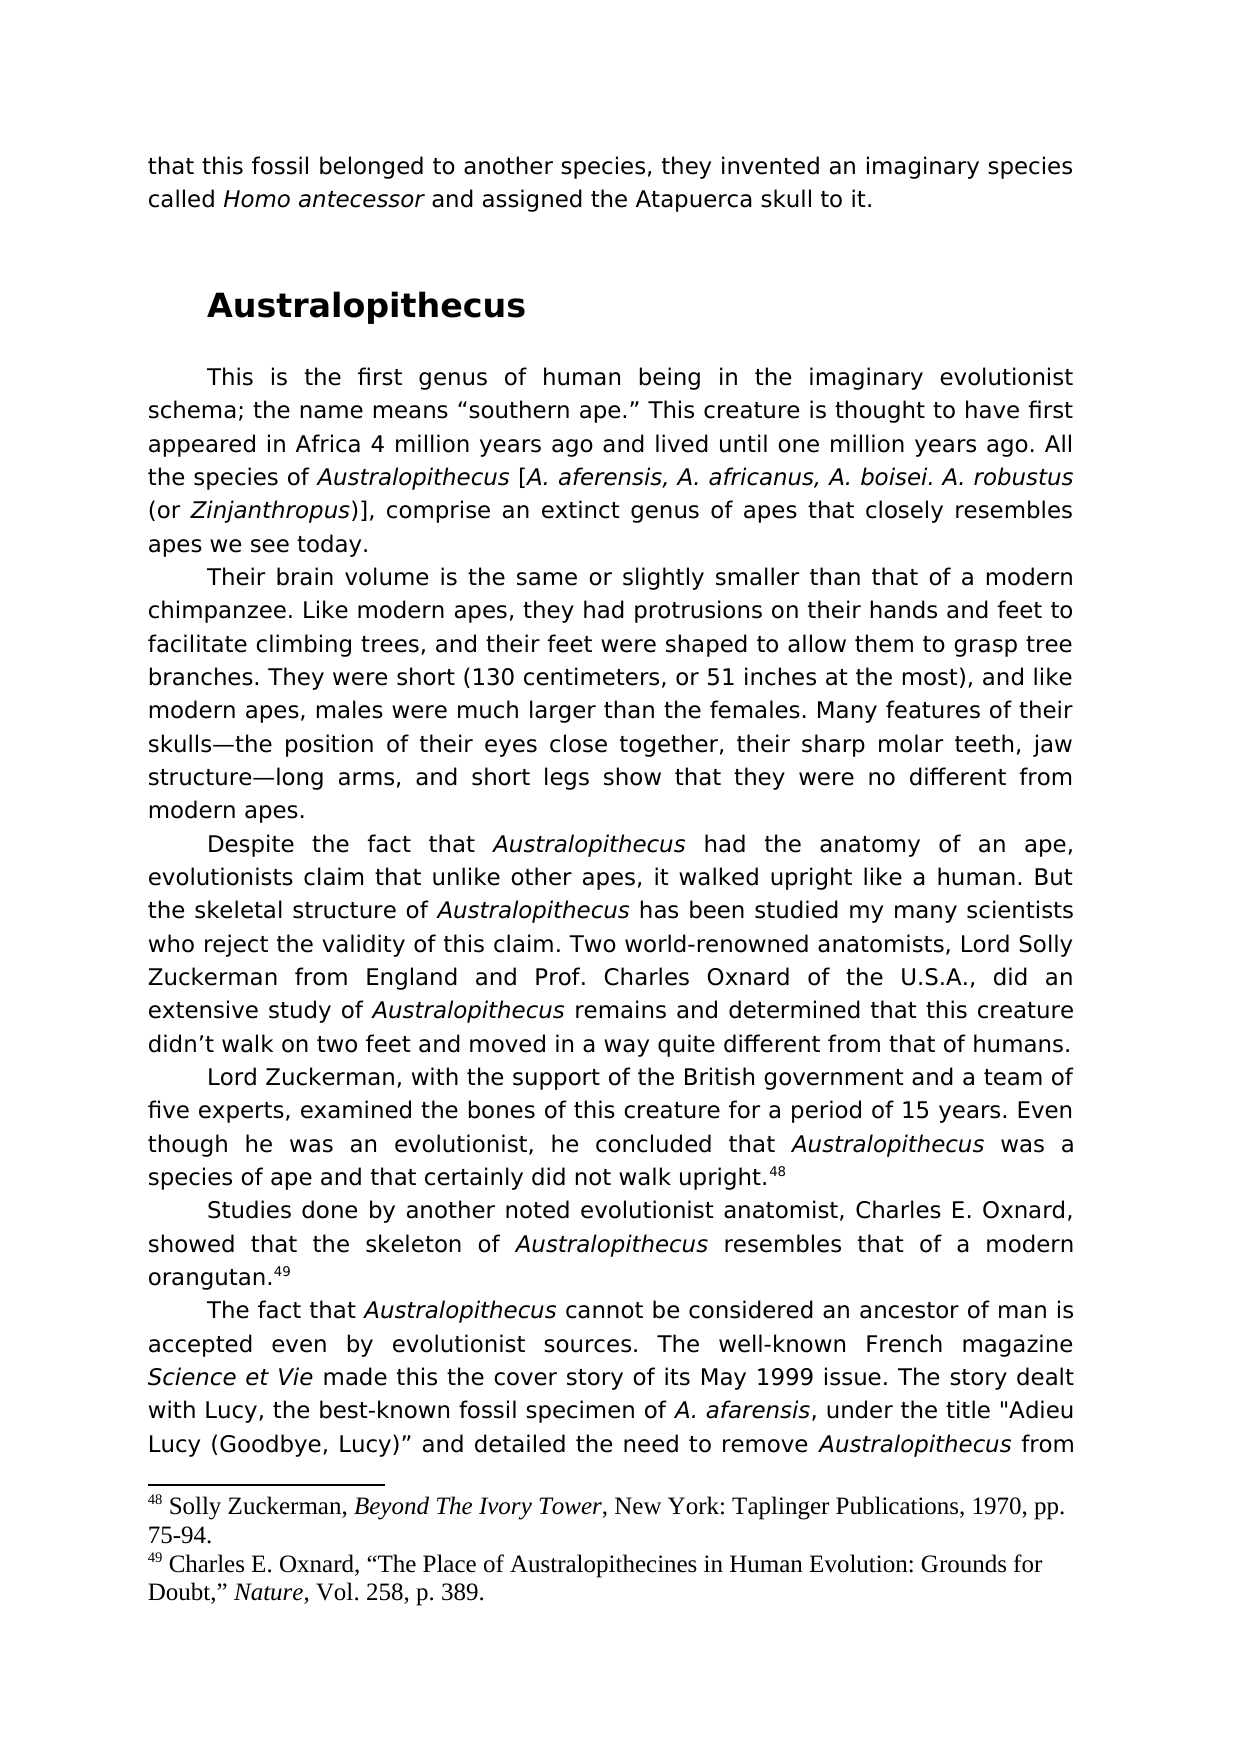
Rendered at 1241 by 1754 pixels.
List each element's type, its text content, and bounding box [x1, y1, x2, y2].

text Solly Zuckerman, Beyond The Ivory Tower, New York: Taplinger Publications, 1970, pp. 75-94. [148, 1491, 1092, 1549]
text This is the first genus of human being in the imaginary evolutionist schema; the name means “southern ape.” This creature is thought to have first appeared in Africa 4 million years ago and lived until one million years ago. All the species of Australopithecus [A. aferensis, A. africanus, A. boisei. A. robustus (or Zinjanthropus)], comprise an extinct genus of apes that closely resembles apes we see today. [148, 359, 1075, 559]
text Lord Zuckerman, with the support of the British government and a team of five experts, examined the bones of this creature for a period of 15 years. Even though he was an evolutionist, he concluded that Australopithecus was a species of ape and that certainly did not walk upright. [148, 1059, 1075, 1192]
text Australopithecus [148, 287, 1075, 325]
text Their brain volume is the same or slightly smaller than that of a modern chimpanzee. Like modern apes, they had protrusions on their hands and feet to facilitate climbing trees, and their feet were shaped to allow them to grasp tree branches. They were short (130 centimeters, or 51 inches at the most), and like modern apes, males were much larger than the females. Many features of their skulls—the position of their eyes close together, their sharp molar teeth, jaw structure—long arms, and short legs show that they were no different from modern apes. [148, 559, 1075, 825]
text Studies done by another noted evolutionist anatomist, Charles E. Oxnard, showed that the skeleton of Australopithecus resembles that of a modern orangutan. [148, 1192, 1075, 1292]
text that this fossil belonged to another species, they invented an imaginary species called Homo antecessor and assigned the Atapuerca skull to it. [148, 148, 1075, 214]
text Charles E. Oxnard, “The Place of Australopithecines in Human Evolution: Grounds for Doubt,” Nature, Vol. 258, p. 389. [148, 1549, 1092, 1606]
text The fact that Australopithecus cannot be considered an ancestor of man is accepted even by evolutionist sources. The well-known French magazine Science et Vie made this the cover story of its May 1999 issue. The story dealt with Lucy, the best-known fossil specimen of A. afarensis, under the title "Adieu Lucy (Goodbye, Lucy)” and detailed the need to remove Australopithecus from [148, 1292, 1075, 1459]
text Despite the fact that Australopithecus had the anatomy of an ape, evolutionists claim that unlike other apes, it walked upright like a human. But the skeletal structure of Australopithecus has been studied my many scientists who reject the validity of this claim. Two world-renowned anatomists, Lord Solly Zuckerman from England and Prof. Charles Oxnard of the U.S.A., did an extensive study of Australopithecus remains and determined that this creature didn’t walk on two feet and moved in a way quite different from that of humans. [148, 825, 1075, 1059]
